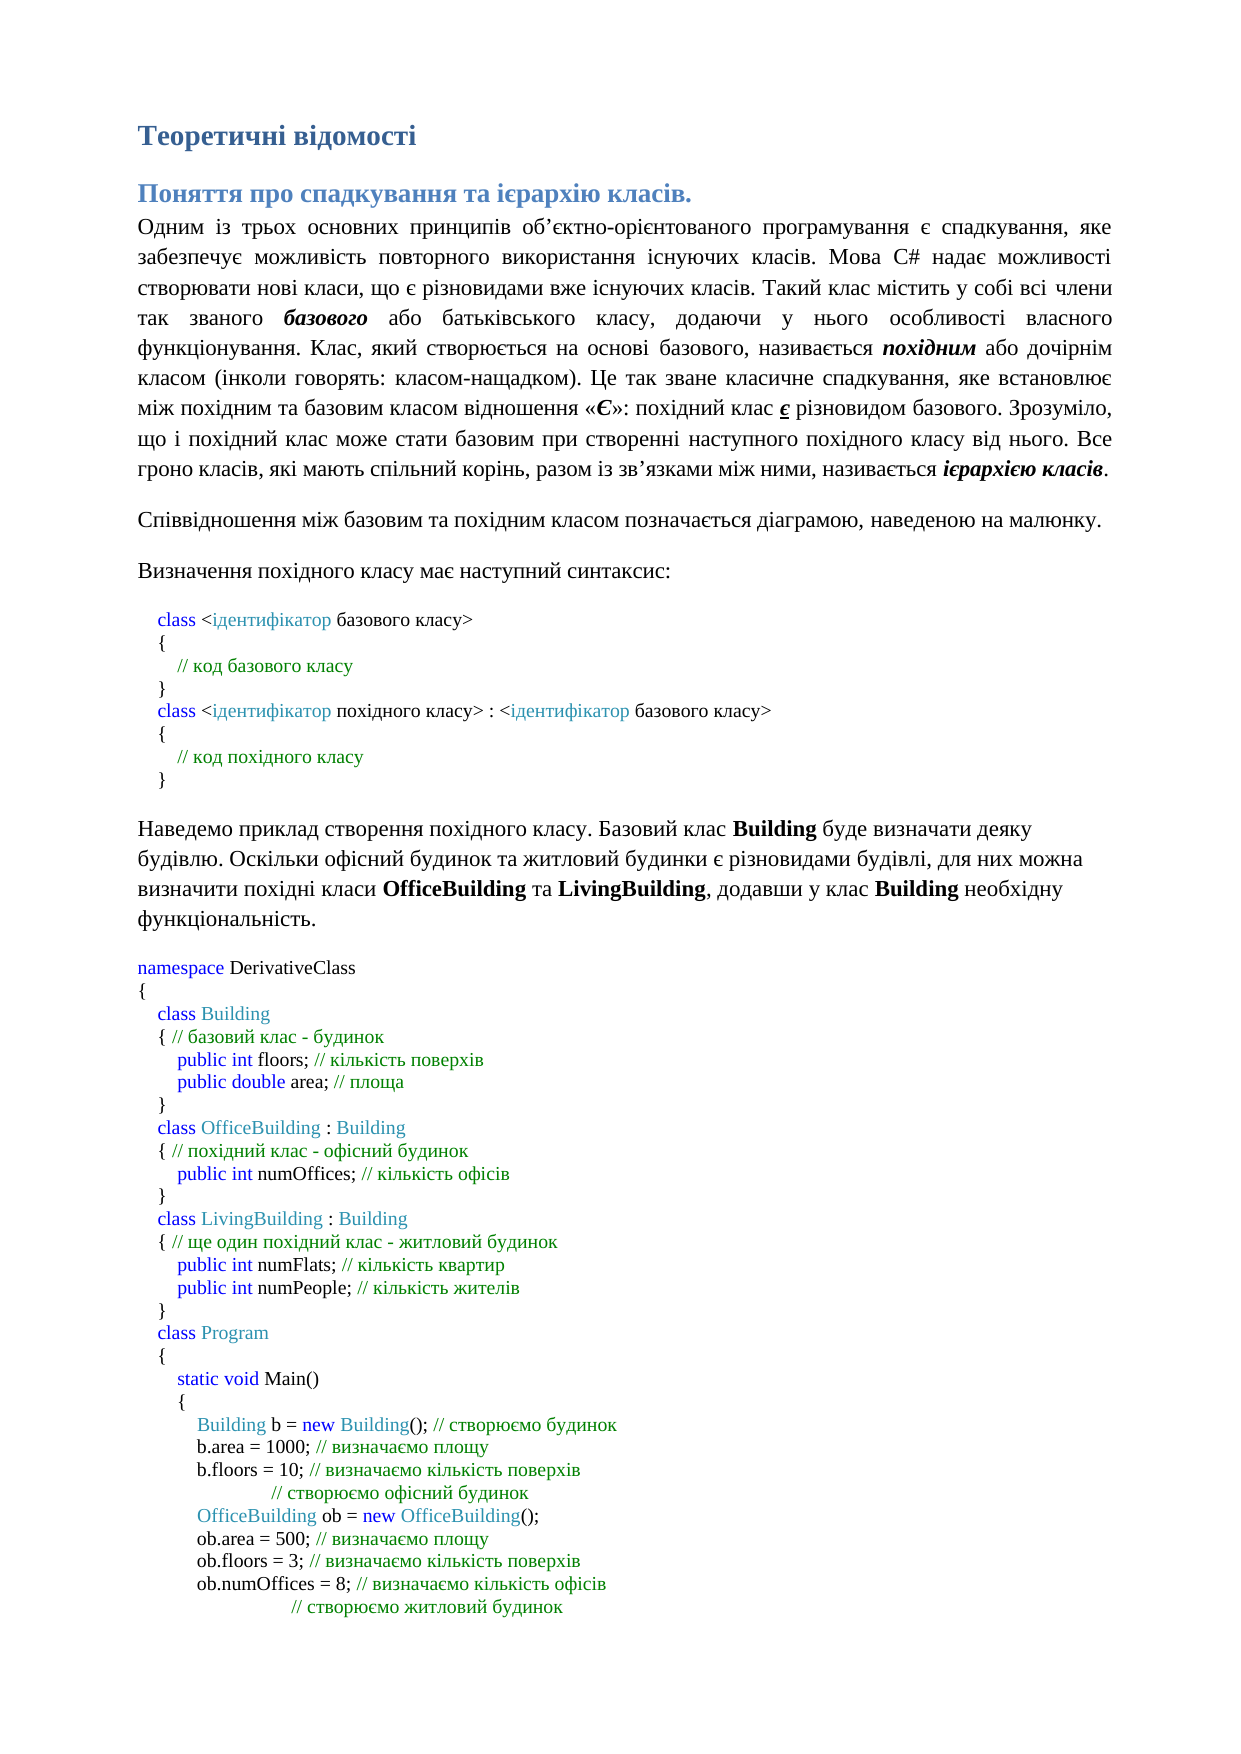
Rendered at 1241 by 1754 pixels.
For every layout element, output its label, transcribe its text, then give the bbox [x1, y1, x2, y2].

text // код похідного класу [137, 745, 1112, 768]
text namespace DerivativeClass [137, 956, 1112, 979]
text Поняття про спадкування та ієрархію класів. [137, 177, 1112, 209]
text public double area; // площа [137, 1070, 1112, 1093]
text b.area = 1000; // визначаємо площу [137, 1435, 1112, 1458]
text static void Main() [137, 1367, 1112, 1390]
text Building b = new Building(); // створюємо будинок [137, 1413, 1112, 1435]
text // створюємо житловий будинок [137, 1595, 1112, 1618]
text class Program [137, 1321, 1112, 1344]
text { [137, 631, 1112, 654]
text } [137, 1298, 1112, 1321]
text // створюємо офісний будинок [137, 1481, 1112, 1504]
text Наведемо приклад створення похідного класу. Базовий клас Building буде визначати деяку будівлю. Оскільки офісний будинок та житловий будинки є різновидами будівлі, для них можна визначити похідні класи OfficeBuilding та LivingBuilding, додавши у клас Building необхідну функціональність. [137, 815, 1112, 932]
text } [137, 1184, 1112, 1207]
text { [137, 1390, 1112, 1413]
text { // ще один похідний клас - житловий будинок [137, 1230, 1112, 1253]
text { [137, 722, 1112, 745]
text } [137, 1093, 1112, 1116]
text { // похідний клас - офісний будинок [137, 1139, 1112, 1162]
text // код базового класу [137, 654, 1112, 676]
text class OfficeBuilding : Building [137, 1116, 1112, 1139]
text } [137, 768, 1112, 791]
text { [137, 1344, 1112, 1367]
text public int numOffices; // кількість офісів [137, 1162, 1112, 1184]
text Визначення похідного класу має наступний синтаксис: [137, 557, 1112, 583]
text { // базовий клас - будинок [137, 1025, 1112, 1048]
text Теоретичні відомості [137, 118, 1112, 152]
text { [137, 979, 1112, 1002]
text class Building [137, 1002, 1112, 1025]
text ob.numOffices = 8; // визначаємо кількість офісів [137, 1572, 1112, 1595]
text public int numFlats; // кількість квартир [137, 1253, 1112, 1276]
text public int floors; // кількість поверхів [137, 1048, 1112, 1070]
text Співвідношення між базовим та похідним класом позначається діаграмою, наведеною на малюнку. [137, 506, 1112, 532]
text class <ідентифікатор базового класу> [137, 608, 1112, 631]
text Одним із трьох основних принципів об’єктно-орієнтованого програмування є спадкування, яке забезпечує можливість повторного використання існуючих класів. Мова C# надає можливості створювати нові класи, що є різновидами вже існуючих класів. Такий клас містить у собі всі члени так званого базового або батьківського класу, додаючи у нього особливості власного функціонування. Клас, який створюється на основі базового, називається похідним або дочірнім класом (інколи говорять: класом-нащадком). Це так зване класичне спадкування, яке встановлює між похідним та базовим класом відношення «Є»: похідний клас є різновидом базового. Зрозуміло, що і похідний клас може стати базовим при створенні наступного похідного класу від нього. Все гроно класів, які мають спільний корінь, разом із зв’язками між ними, називається ієрархією класів. [137, 213, 1112, 481]
text OfficeBuilding ob = new OfficeBuilding(); [137, 1504, 1112, 1527]
text public int numPeople; // кількість жителів [137, 1276, 1112, 1298]
text } [137, 676, 1112, 699]
text class <ідентифікатор похідного класу> : <ідентифікатор базового класу> [137, 699, 1112, 722]
text ob.area = 500; // визначаємо площу [137, 1527, 1112, 1549]
text b.floors = 10; // визначаємо кількість поверхів [137, 1458, 1112, 1481]
text ob.floors = 3; // визначаємо кількість поверхів [137, 1549, 1112, 1572]
text class LivingBuilding : Building [137, 1207, 1112, 1230]
